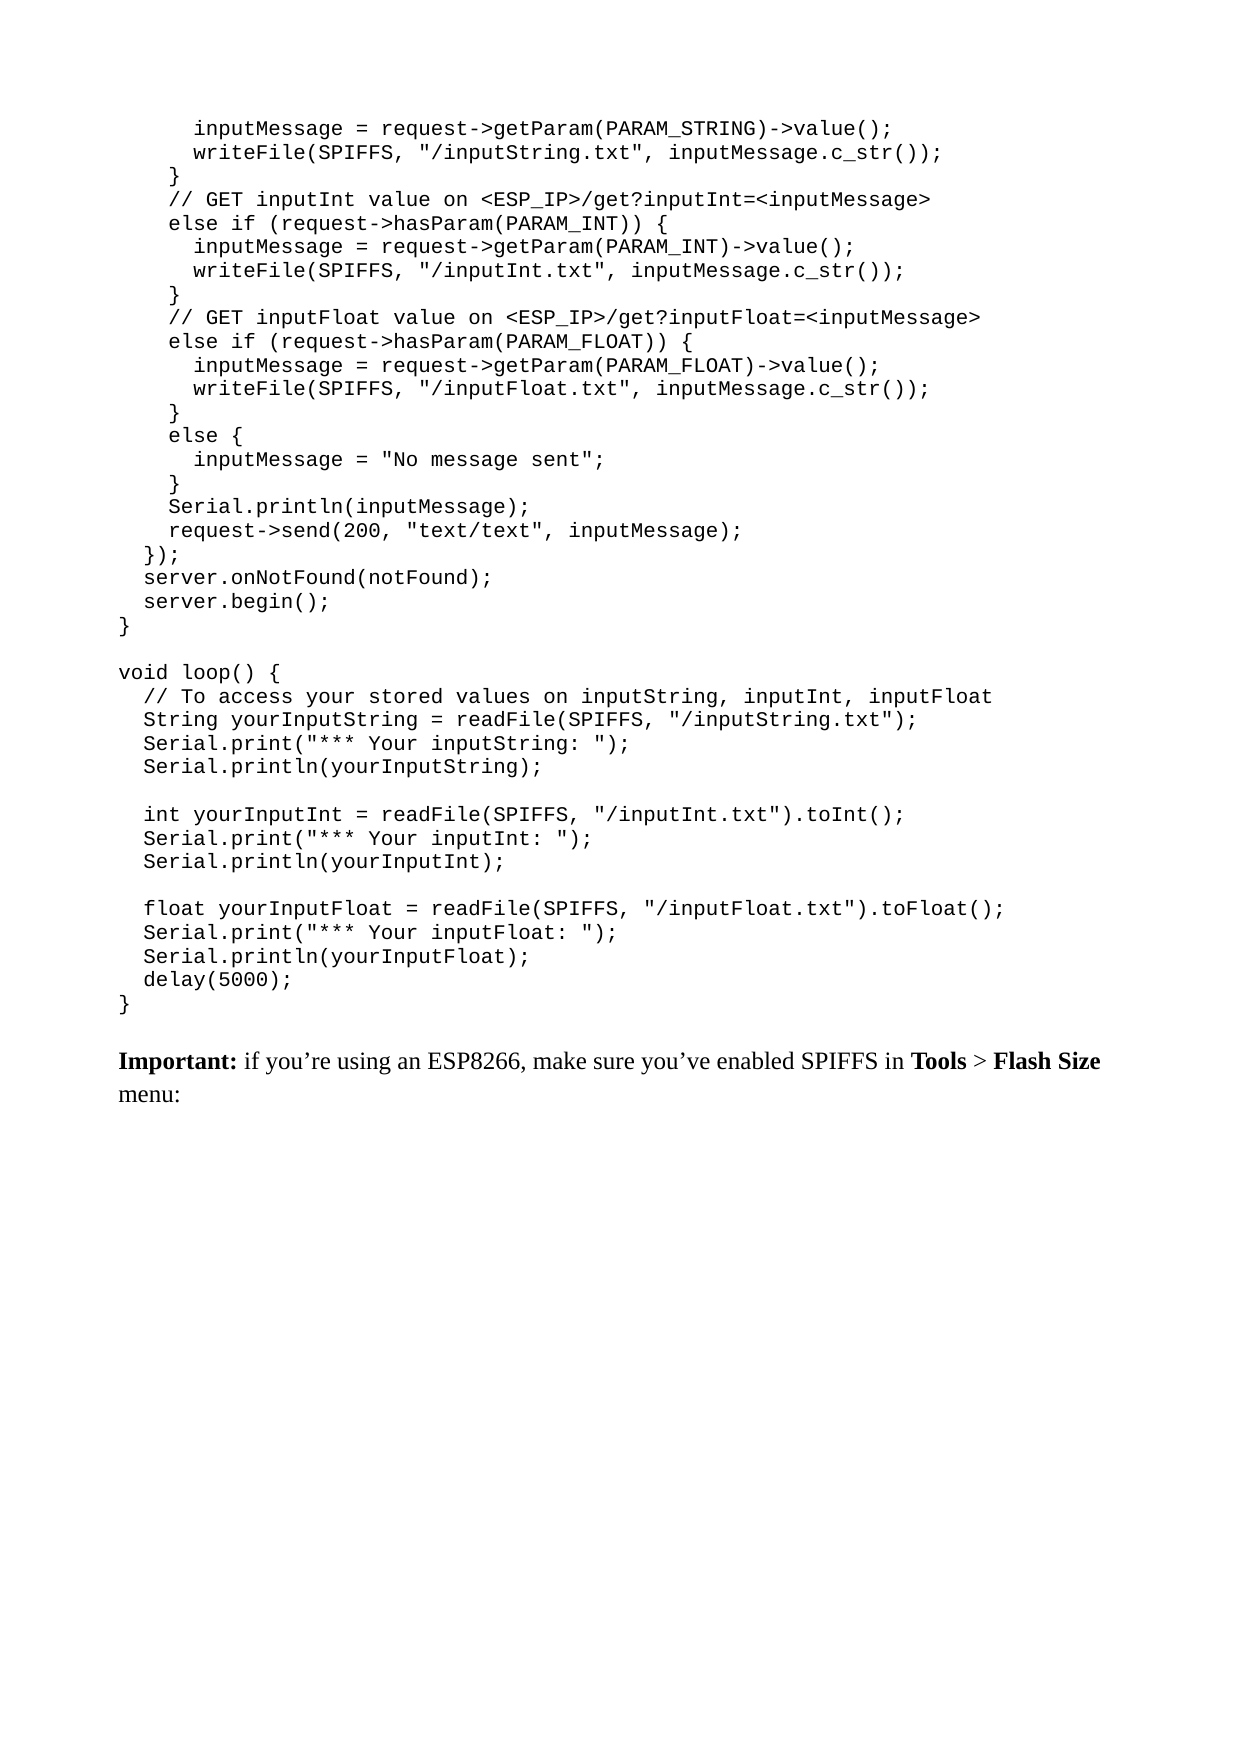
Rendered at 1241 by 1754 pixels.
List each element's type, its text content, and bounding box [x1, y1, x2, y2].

text request->send(200, "text/text", inputMessage); [118, 520, 1122, 544]
text Serial.println(yourInputFloat); [118, 946, 1122, 969]
text Serial.println(inputMessage); [118, 496, 1122, 520]
text server.onNotFound(notFound); [118, 567, 1122, 591]
text writeFile(SPIFFS, "/inputString.txt", inputMessage.c_str()); [118, 142, 1122, 165]
text inputMessage = request->getParam(PARAM_STRING)->value(); [118, 118, 1122, 142]
text else if (request->hasParam(PARAM_FLOAT)) { [118, 331, 1122, 354]
text int yourInputInt = readFile(SPIFFS, "/inputInt.txt").toInt(); [118, 804, 1122, 827]
text void loop() { [118, 662, 1122, 686]
text inputMessage = "No message sent"; [118, 449, 1122, 473]
text } [118, 284, 1122, 307]
text delay(5000); [118, 969, 1122, 993]
text Serial.println(yourInputInt); [118, 851, 1122, 875]
text Important: if you’re using an ESP8266, make sure you’ve enabled SPIFFS in Tools > Flash Size menu: [118, 1046, 1122, 1108]
text } [118, 993, 1122, 1017]
text } [118, 165, 1122, 189]
text else if (request->hasParam(PARAM_INT)) { [118, 213, 1122, 236]
text } [118, 473, 1122, 496]
text // To access your stored values on inputString, inputInt, inputFloat [118, 686, 1122, 709]
text Serial.print("*** Your inputInt: "); [118, 827, 1122, 851]
text } [118, 615, 1122, 638]
text Serial.print("*** Your inputString: "); [118, 733, 1122, 757]
text // GET inputInt value on <ESP_IP>/get?inputInt=<inputMessage> [118, 189, 1122, 213]
text Serial.print("*** Your inputFloat: "); [118, 922, 1122, 946]
text inputMessage = request->getParam(PARAM_INT)->value(); [118, 236, 1122, 260]
text Serial.println(yourInputString); [118, 757, 1122, 780]
text }); [118, 544, 1122, 567]
text inputMessage = request->getParam(PARAM_FLOAT)->value(); [118, 354, 1122, 378]
text writeFile(SPIFFS, "/inputInt.txt", inputMessage.c_str()); [118, 260, 1122, 284]
text else { [118, 426, 1122, 449]
text float yourInputFloat = readFile(SPIFFS, "/inputFloat.txt").toFloat(); [118, 898, 1122, 922]
text server.begin(); [118, 591, 1122, 615]
text } [118, 402, 1122, 426]
text // GET inputFloat value on <ESP_IP>/get?inputFloat=<inputMessage> [118, 307, 1122, 331]
text String yourInputString = readFile(SPIFFS, "/inputString.txt"); [118, 709, 1122, 733]
text writeFile(SPIFFS, "/inputFloat.txt", inputMessage.c_str()); [118, 378, 1122, 402]
